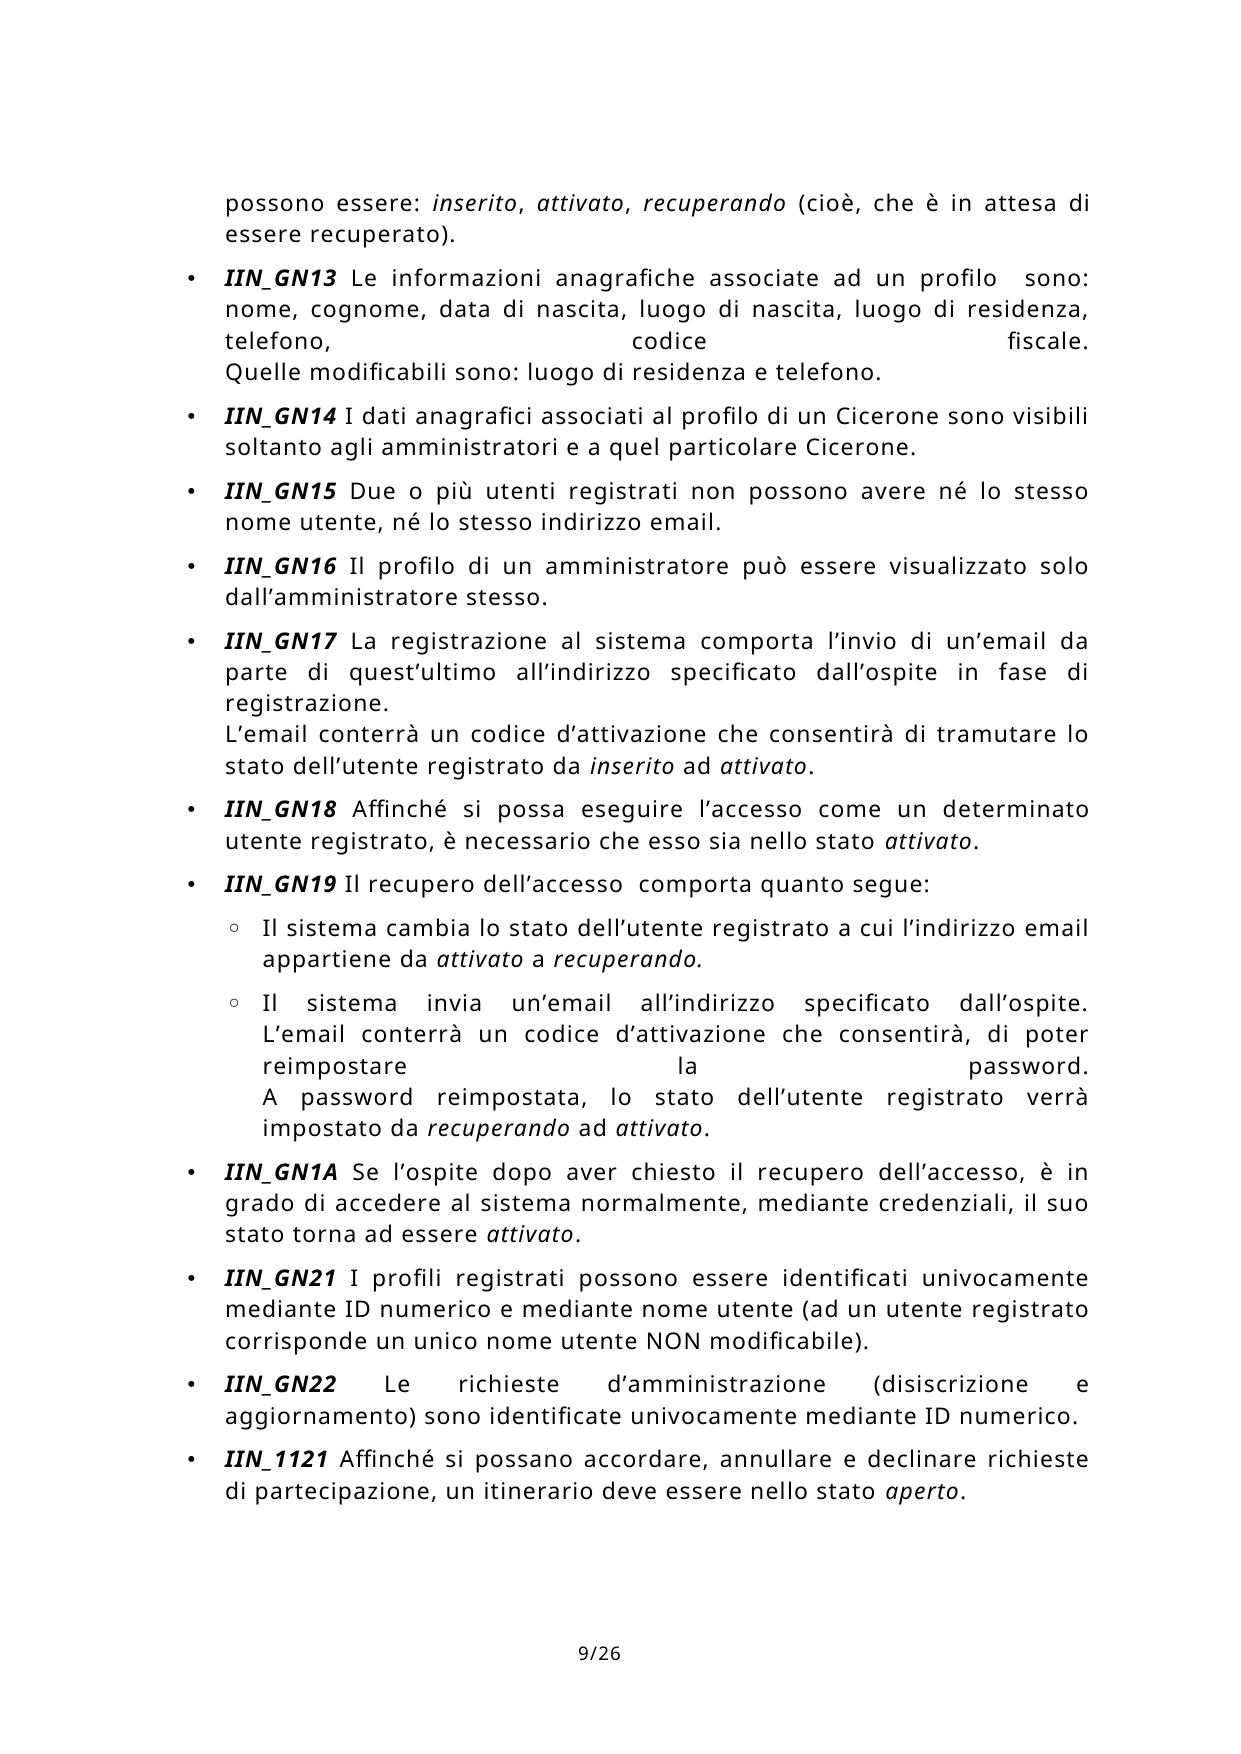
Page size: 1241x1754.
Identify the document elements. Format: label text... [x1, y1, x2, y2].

list IIN_GN22 Le richieste d’amministrazione (disiscrizione e aggiornamento) sono identificate univocamente mediante ID numerico. [187, 1368, 1090, 1431]
list Il sistema invia un’email all’indirizzo specificato dall’ospite. L’email conterrà un codice d’attivazione che consentirà, di poter reimpostare la password. A password reimpostata, lo stato dell’utente registrato verrà impostato da recuperando ad attivato. [225, 987, 1090, 1143]
list possono essere: inserito, attivato, recuperando (cioè, che è in attesa di essere recuperato). [187, 187, 1090, 250]
list IIN_GN15 Due o più utenti registrati non possono avere né lo stesso nome utente, né lo stesso indirizzo email. [187, 475, 1090, 537]
list IIN_GN14 I dati anagrafici associati al profilo di un Cicerone sono visibili soltanto agli amministratori e a quel particolare Cicerone. [187, 400, 1090, 462]
list IIN_GN16 Il profilo di un amministratore può essere visualizzato solo dall’amministratore stesso. [187, 550, 1090, 612]
list IIN_GN18 Affinché si possa eseguire l’accesso come un determinato utente registrato, è necessario che esso sia nello stato attivato. [187, 793, 1090, 856]
list Il sistema cambia lo stato dell’utente registrato a cui l’indirizzo email appartiene da attivato a recuperando. [225, 912, 1090, 975]
list IIN_GN13 Le informazioni anagrafiche associate ad un profilo sono: nome, cognome, data di nascita, luogo di nascita, luogo di residenza, telefono, codice fiscale. Quelle modificabili sono: luogo di residenza e telefono. [187, 262, 1090, 387]
list IIN_GN17 La registrazione al sistema comporta l’invio di un’email da parte di quest’ultimo all’indirizzo specificato dall’ospite in fase di registrazione. L’email conterrà un codice d’attivazione che consentirà di tramutare lo stato dell’utente registrato da inserito ad attivato. [187, 625, 1090, 781]
list IIN_GN21 I profili registrati possono essere identificati univocamente mediante ID numerico e mediante nome utente (ad un utente registrato corrisponde un unico nome utente NON modificabile). [187, 1262, 1090, 1356]
list IIN_GN1A Se l’ospite dopo aver chiesto il recupero dell’accesso, è in grado di accedere al sistema normalmente, mediante credenziali, il suo stato torna ad essere attivato. [187, 1156, 1090, 1250]
list IIN_GN19 Il recupero dell’accesso comporta quanto segue: [187, 868, 1090, 900]
list IIN_1121 Affinché si possano accordare, annullare e declinare richieste di partecipazione, un itinerario deve essere nello stato aperto. [187, 1443, 1090, 1506]
